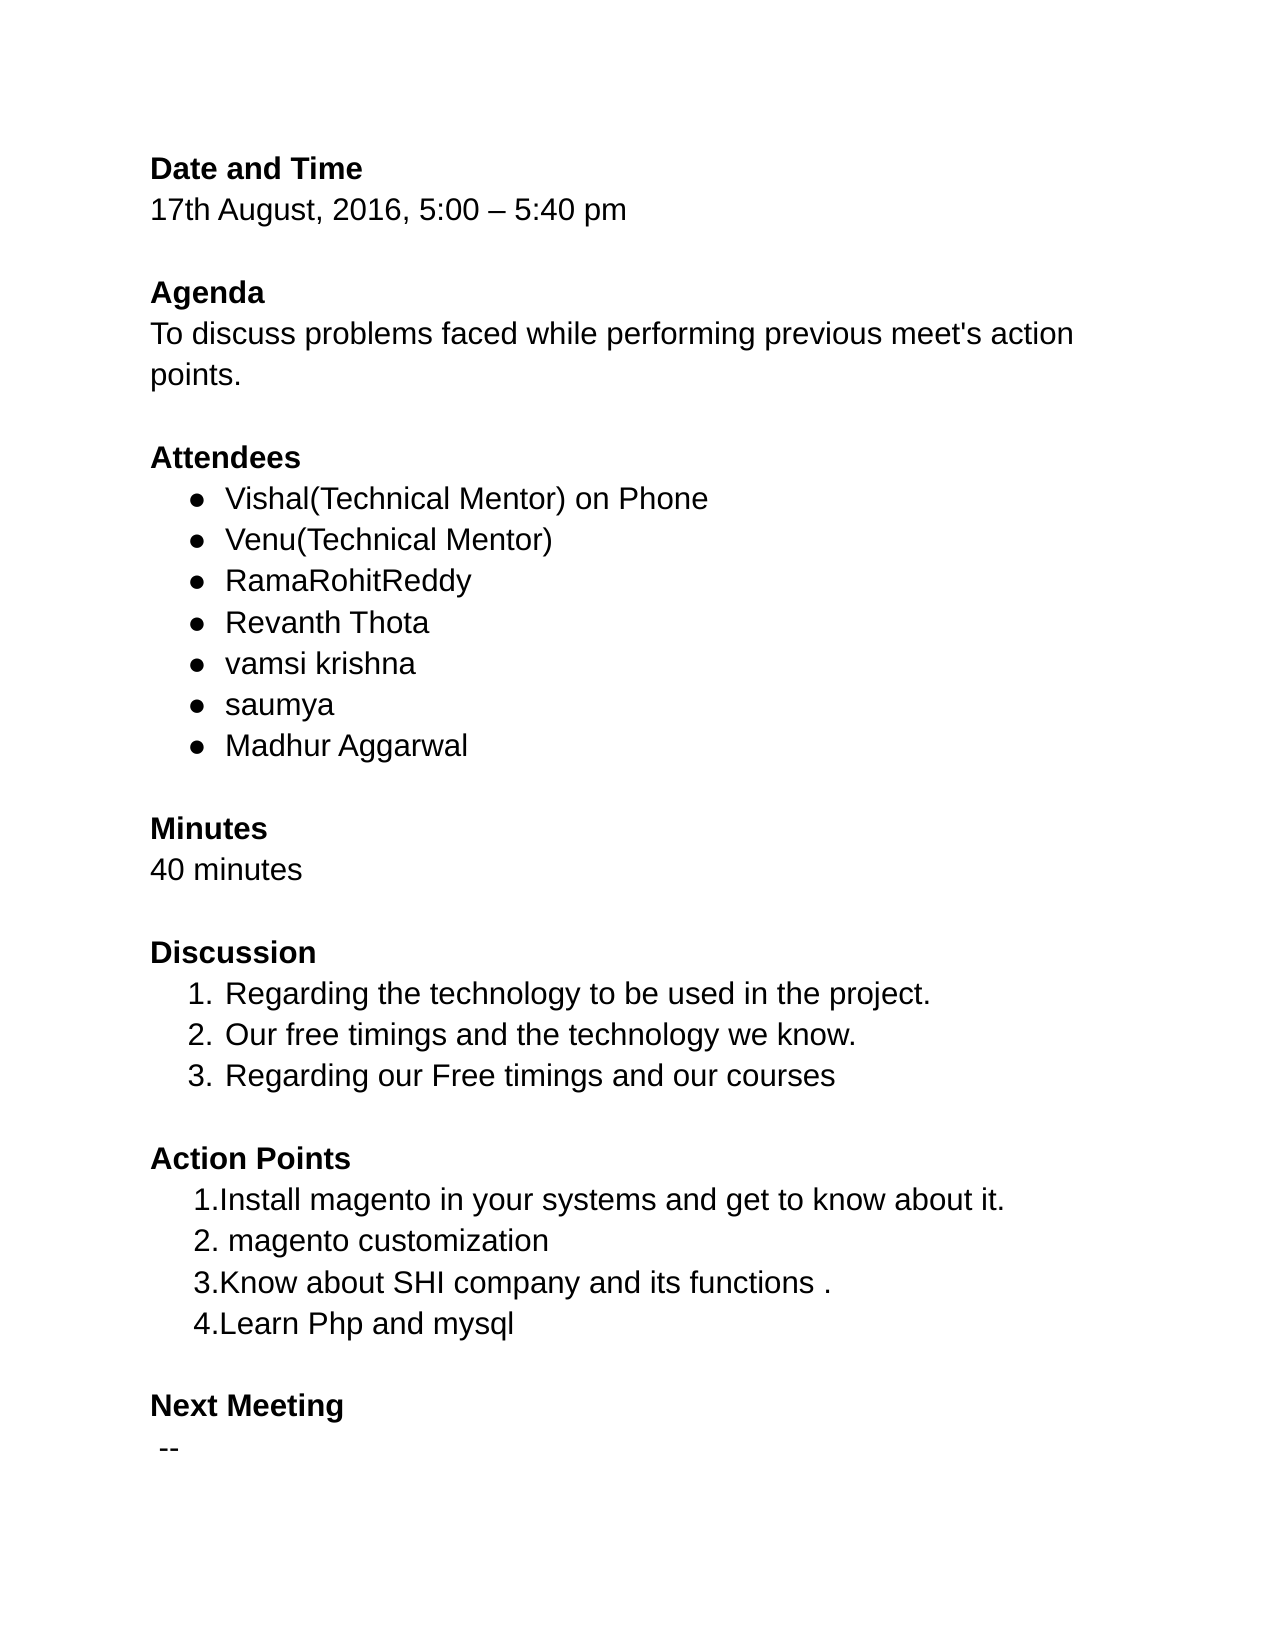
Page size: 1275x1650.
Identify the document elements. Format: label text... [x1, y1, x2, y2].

text 40 minutes [150, 851, 1125, 887]
list Revanth Thota [187, 604, 1125, 640]
text Action Points [150, 1140, 1125, 1176]
list Madhur Aggarwal [187, 727, 1125, 763]
text Agenda [150, 274, 1125, 310]
list Regarding the technology to be used in the project. [187, 975, 1125, 1011]
text Minutes [150, 810, 1125, 846]
list saumya [187, 686, 1125, 722]
list RamaRohitReddy [187, 562, 1125, 598]
text 17th August, 2016, 5:00 – 5:40 pm [150, 191, 1125, 227]
text 2. magento customization [150, 1222, 1125, 1258]
list Venu(Technical Mentor) [187, 521, 1125, 557]
list Our free timings and the technology we know. [187, 1016, 1125, 1052]
list Regarding our Free timings and our courses [187, 1057, 1125, 1093]
text Date and Time [150, 150, 1125, 186]
text 1.Install magento in your systems and get to know about it. [150, 1181, 1125, 1217]
text To discuss problems faced while performing previous meet's action points. [150, 315, 1125, 392]
text Discussion [150, 934, 1125, 970]
list Vishal(Technical Mentor) on Phone [187, 480, 1125, 516]
list vamsi krishna [187, 645, 1125, 681]
text -- [150, 1429, 1125, 1465]
text 3.Know about SHI company and its functions . [150, 1264, 1125, 1300]
text 4.Learn Php and mysql [150, 1305, 1125, 1341]
text Attendees [150, 439, 1125, 475]
text Next Meeting [150, 1387, 1125, 1423]
